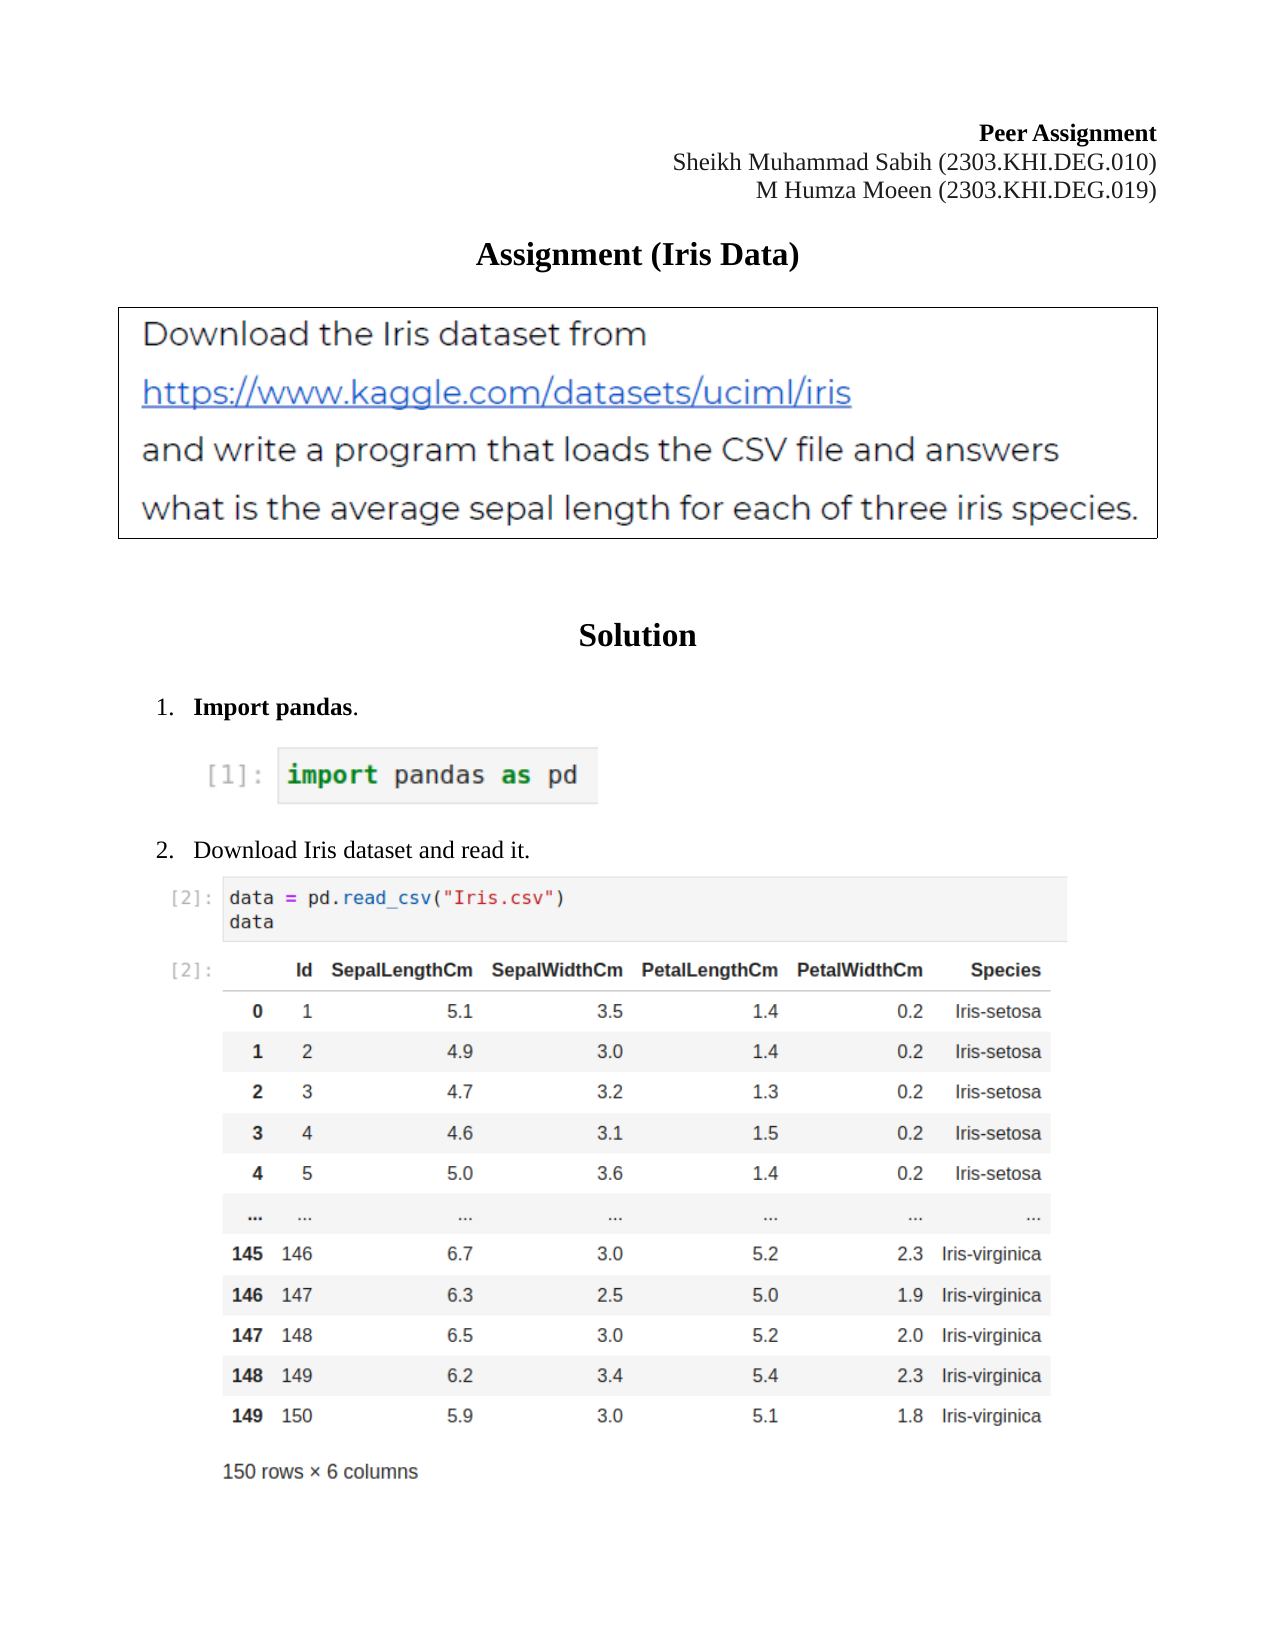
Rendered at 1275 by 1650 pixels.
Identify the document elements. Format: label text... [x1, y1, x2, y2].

text Assignment (Iris Data) [118, 234, 1157, 272]
list Download Iris dataset and read it. [156, 835, 1157, 864]
picture [204, 738, 599, 817]
picture [121, 309, 1154, 536]
picture [170, 872, 1068, 1496]
list Import pandas. [156, 692, 1157, 720]
text Solution [118, 615, 1157, 653]
